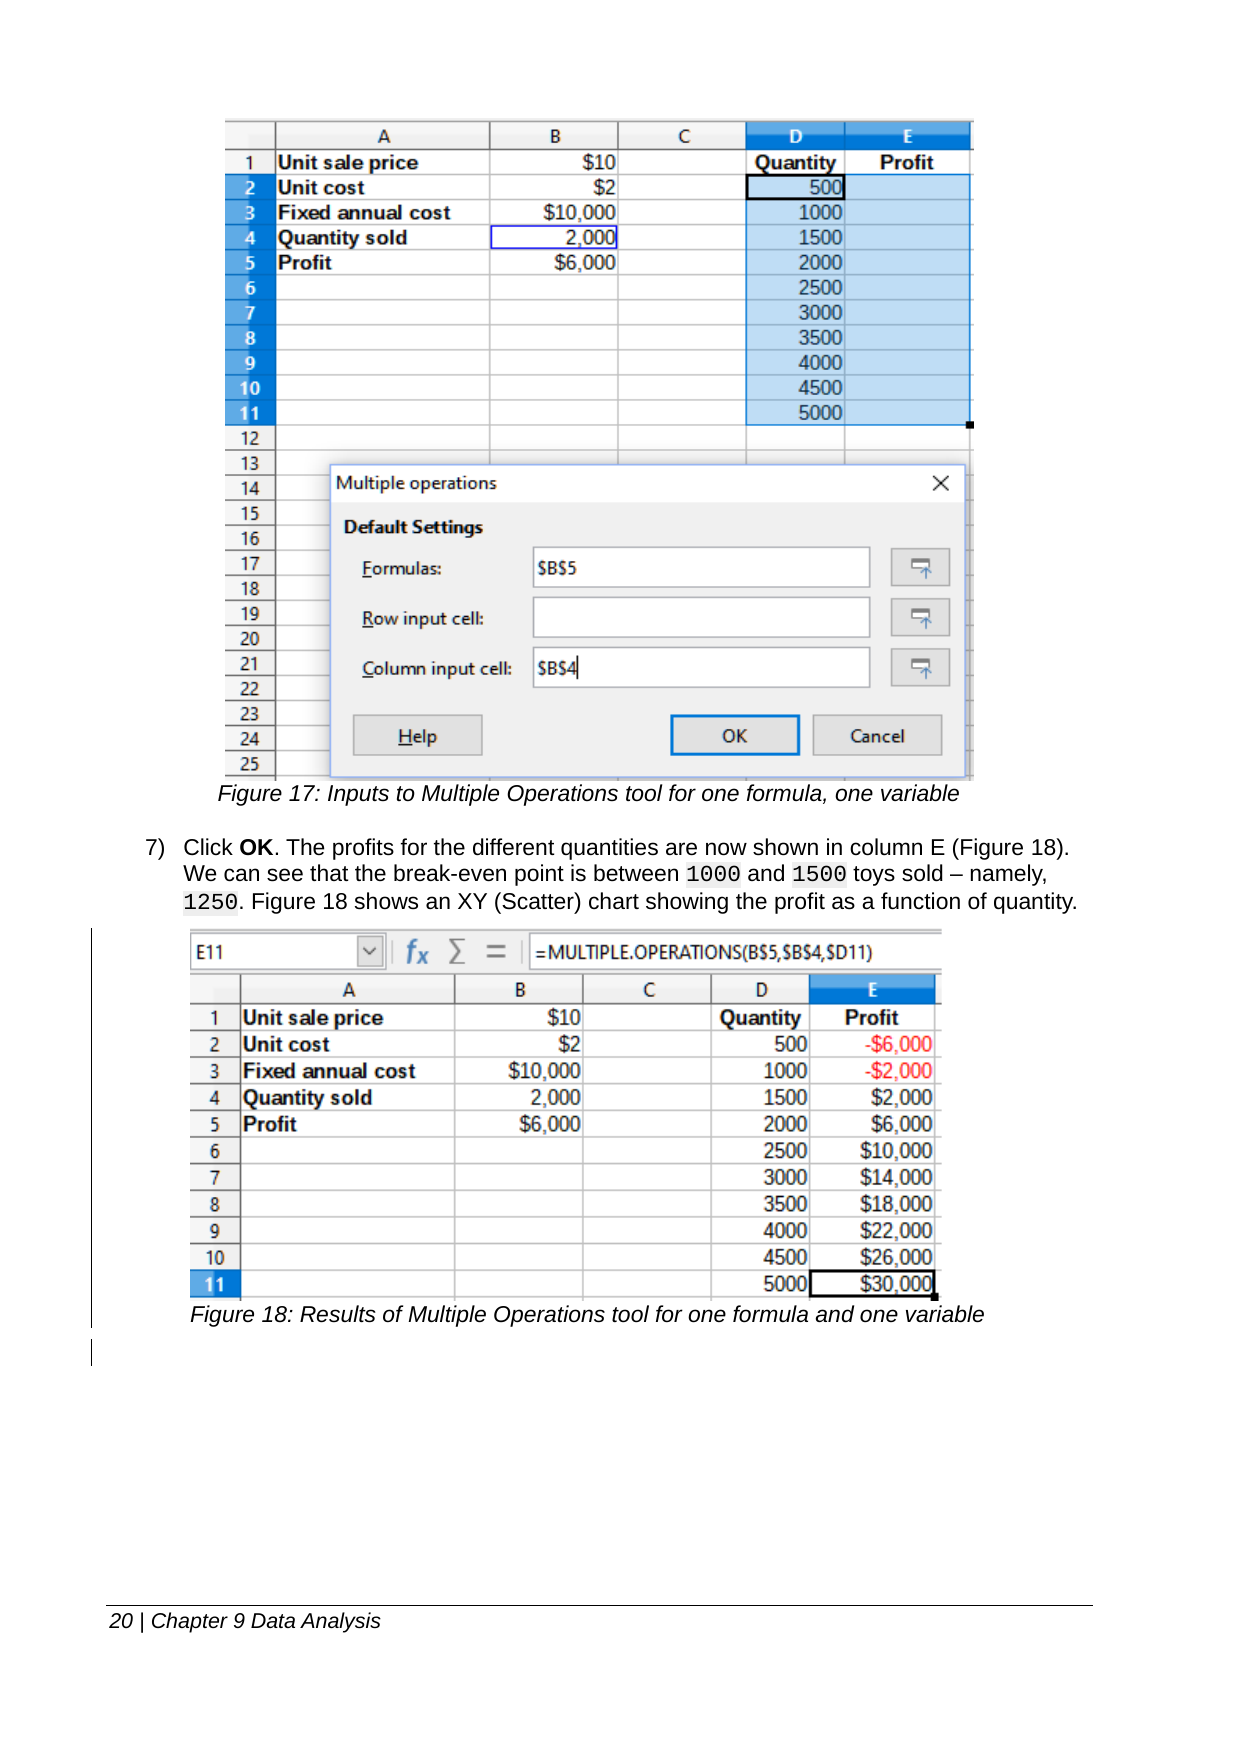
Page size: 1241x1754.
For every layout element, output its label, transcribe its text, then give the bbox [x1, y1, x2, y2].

text Figure 18: Results of Multiple Operations tool for one formula and one variable [190, 928, 1009, 1327]
text Figure 17: Inputs to Multiple Operations tool for one formula, one variable [217, 118, 982, 806]
list Click OK. The profits for the different quantities are now shown in column E (Figure 18). We can see that the break-even point is between 1000 and 1500 toys sold – namely, 1250. Figure 18 shows an XY (Scatter) chart showing the profit as a function of quantity. [165, 833, 1093, 916]
picture [190, 928, 942, 1301]
picture [225, 118, 974, 781]
